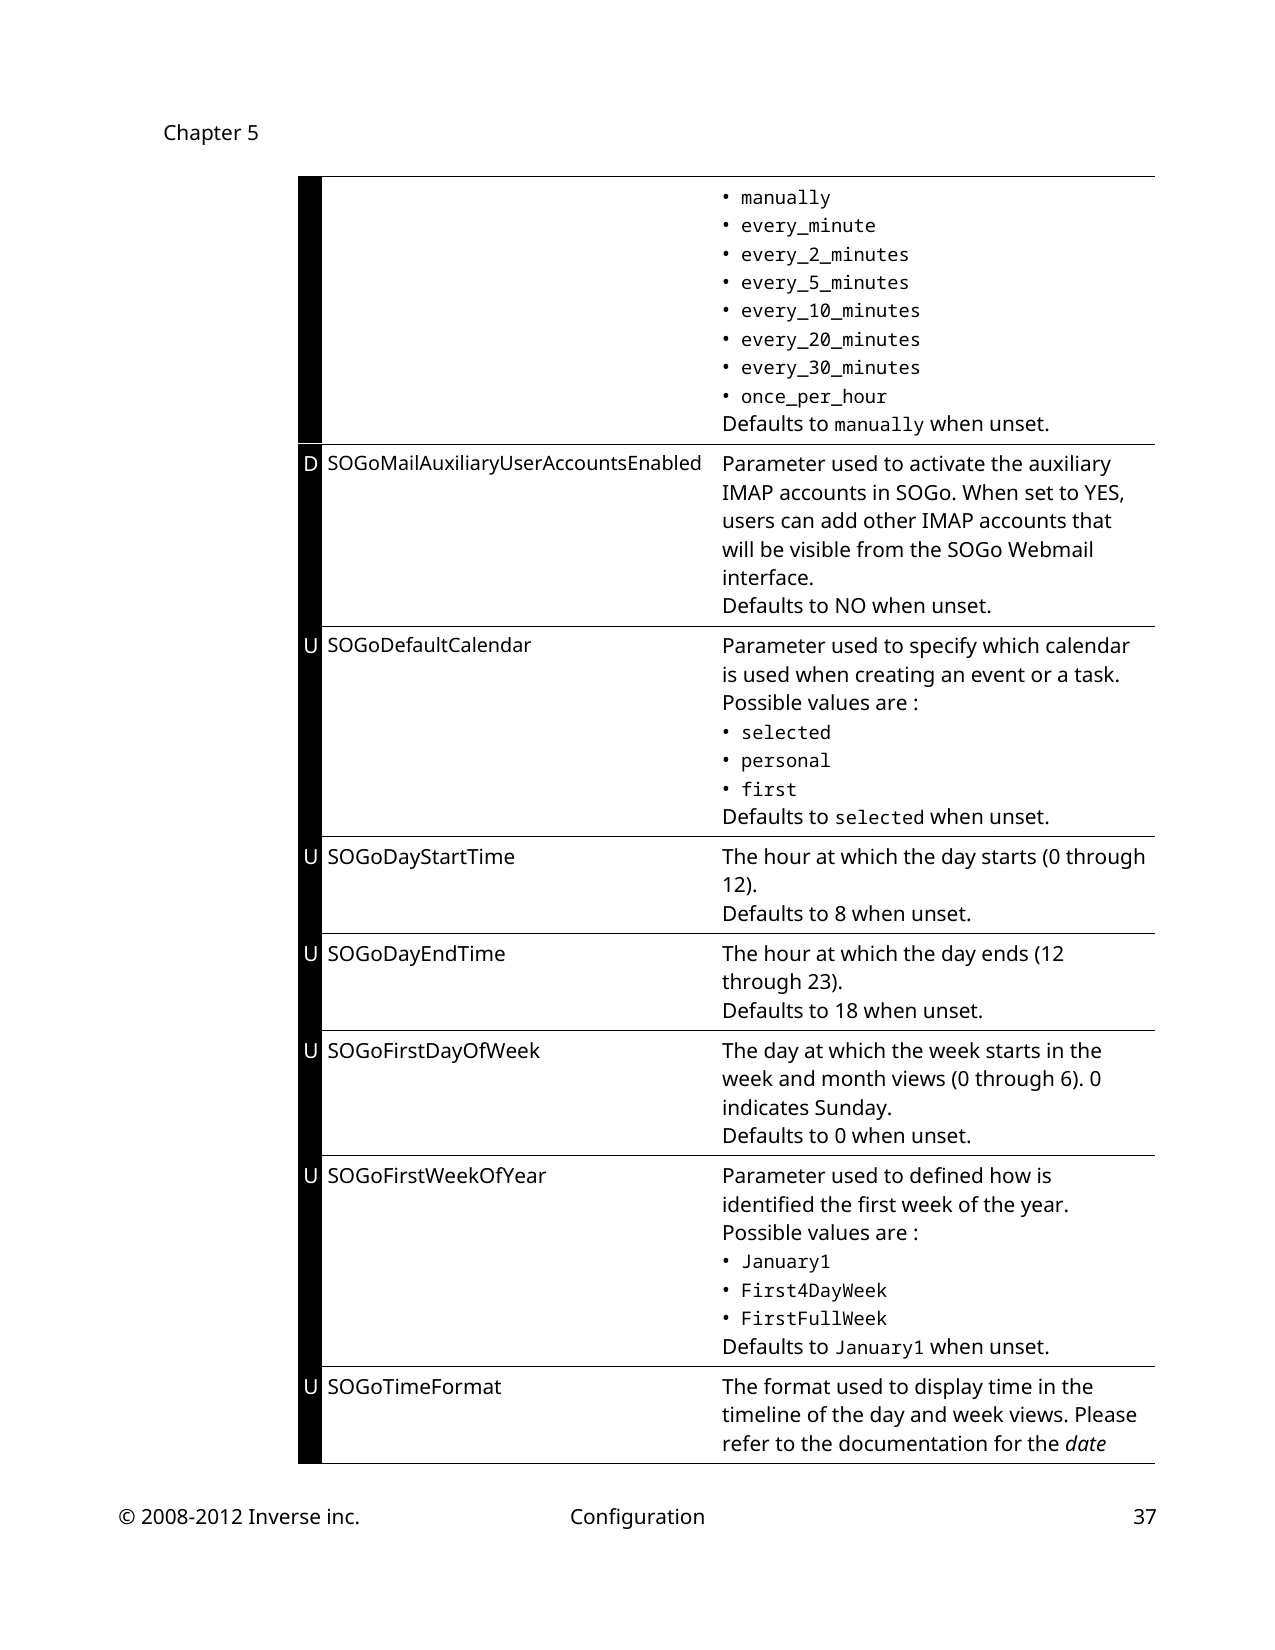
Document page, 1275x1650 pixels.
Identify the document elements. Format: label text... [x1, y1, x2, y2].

table_cell SOGoFirstWeekOfYear [322, 1156, 716, 1366]
table_cell The hour at which the day starts (0 through 12). Defaults to 8 when unset. [716, 837, 1155, 933]
table_cell The hour at which the day ends (12 through 23). Defaults to 18 when unset. [716, 934, 1155, 1030]
table_cell Parameter used to specify which calendar is used when creating an event or a task. Possible values are : • selected • personal • first Defaults to selected when unset. [716, 627, 1155, 836]
table_cell SOGoDayEndTime [322, 934, 716, 1030]
table_cell The format used to display time in the timeline of the day and week views. Please refer to the documentation for the date [716, 1367, 1155, 1463]
table_cell [298, 177, 322, 443]
table_cell U [298, 837, 322, 933]
table_cell Parameter used to defined how is identified the first week of the year. Possible values are : • January1 • First4DayWeek • FirstFullWeek Defaults to January1 when unset. [716, 1156, 1155, 1366]
table_cell U [298, 934, 322, 1030]
table_cell SOGoTimeFormat [322, 1367, 716, 1463]
table_cell Parameter used to activate the auxiliary IMAP accounts in SOGo. When set to YES, users can add other IMAP accounts that will be visible from the SOGo Webmail interface. Defaults to NO when unset. [716, 445, 1155, 626]
table_cell • manually • every_minute • every_2_minutes • every_5_minutes • every_10_minutes • every_20_minutes • every_30_minutes • once_per_hour Defaults to manually when unset. [716, 177, 1155, 443]
table_cell SOGoDayStartTime [322, 837, 716, 933]
table_cell SOGoFirstDayOfWeek [322, 1031, 716, 1155]
table_cell U [298, 1156, 322, 1366]
table_cell SOGoDefaultCalendar [322, 627, 716, 836]
table_cell [322, 177, 716, 443]
table_cell SOGoMailAuxiliaryUserAccountsEnabled [322, 445, 716, 626]
table_cell U [298, 1031, 322, 1155]
table_cell U [298, 1367, 322, 1463]
table_cell U [298, 627, 322, 836]
table_cell D [298, 445, 322, 626]
table_cell The day at which the week starts in the week and month views (0 through 6). 0 indicates Sunday. Defaults to 0 when unset. [716, 1031, 1155, 1155]
